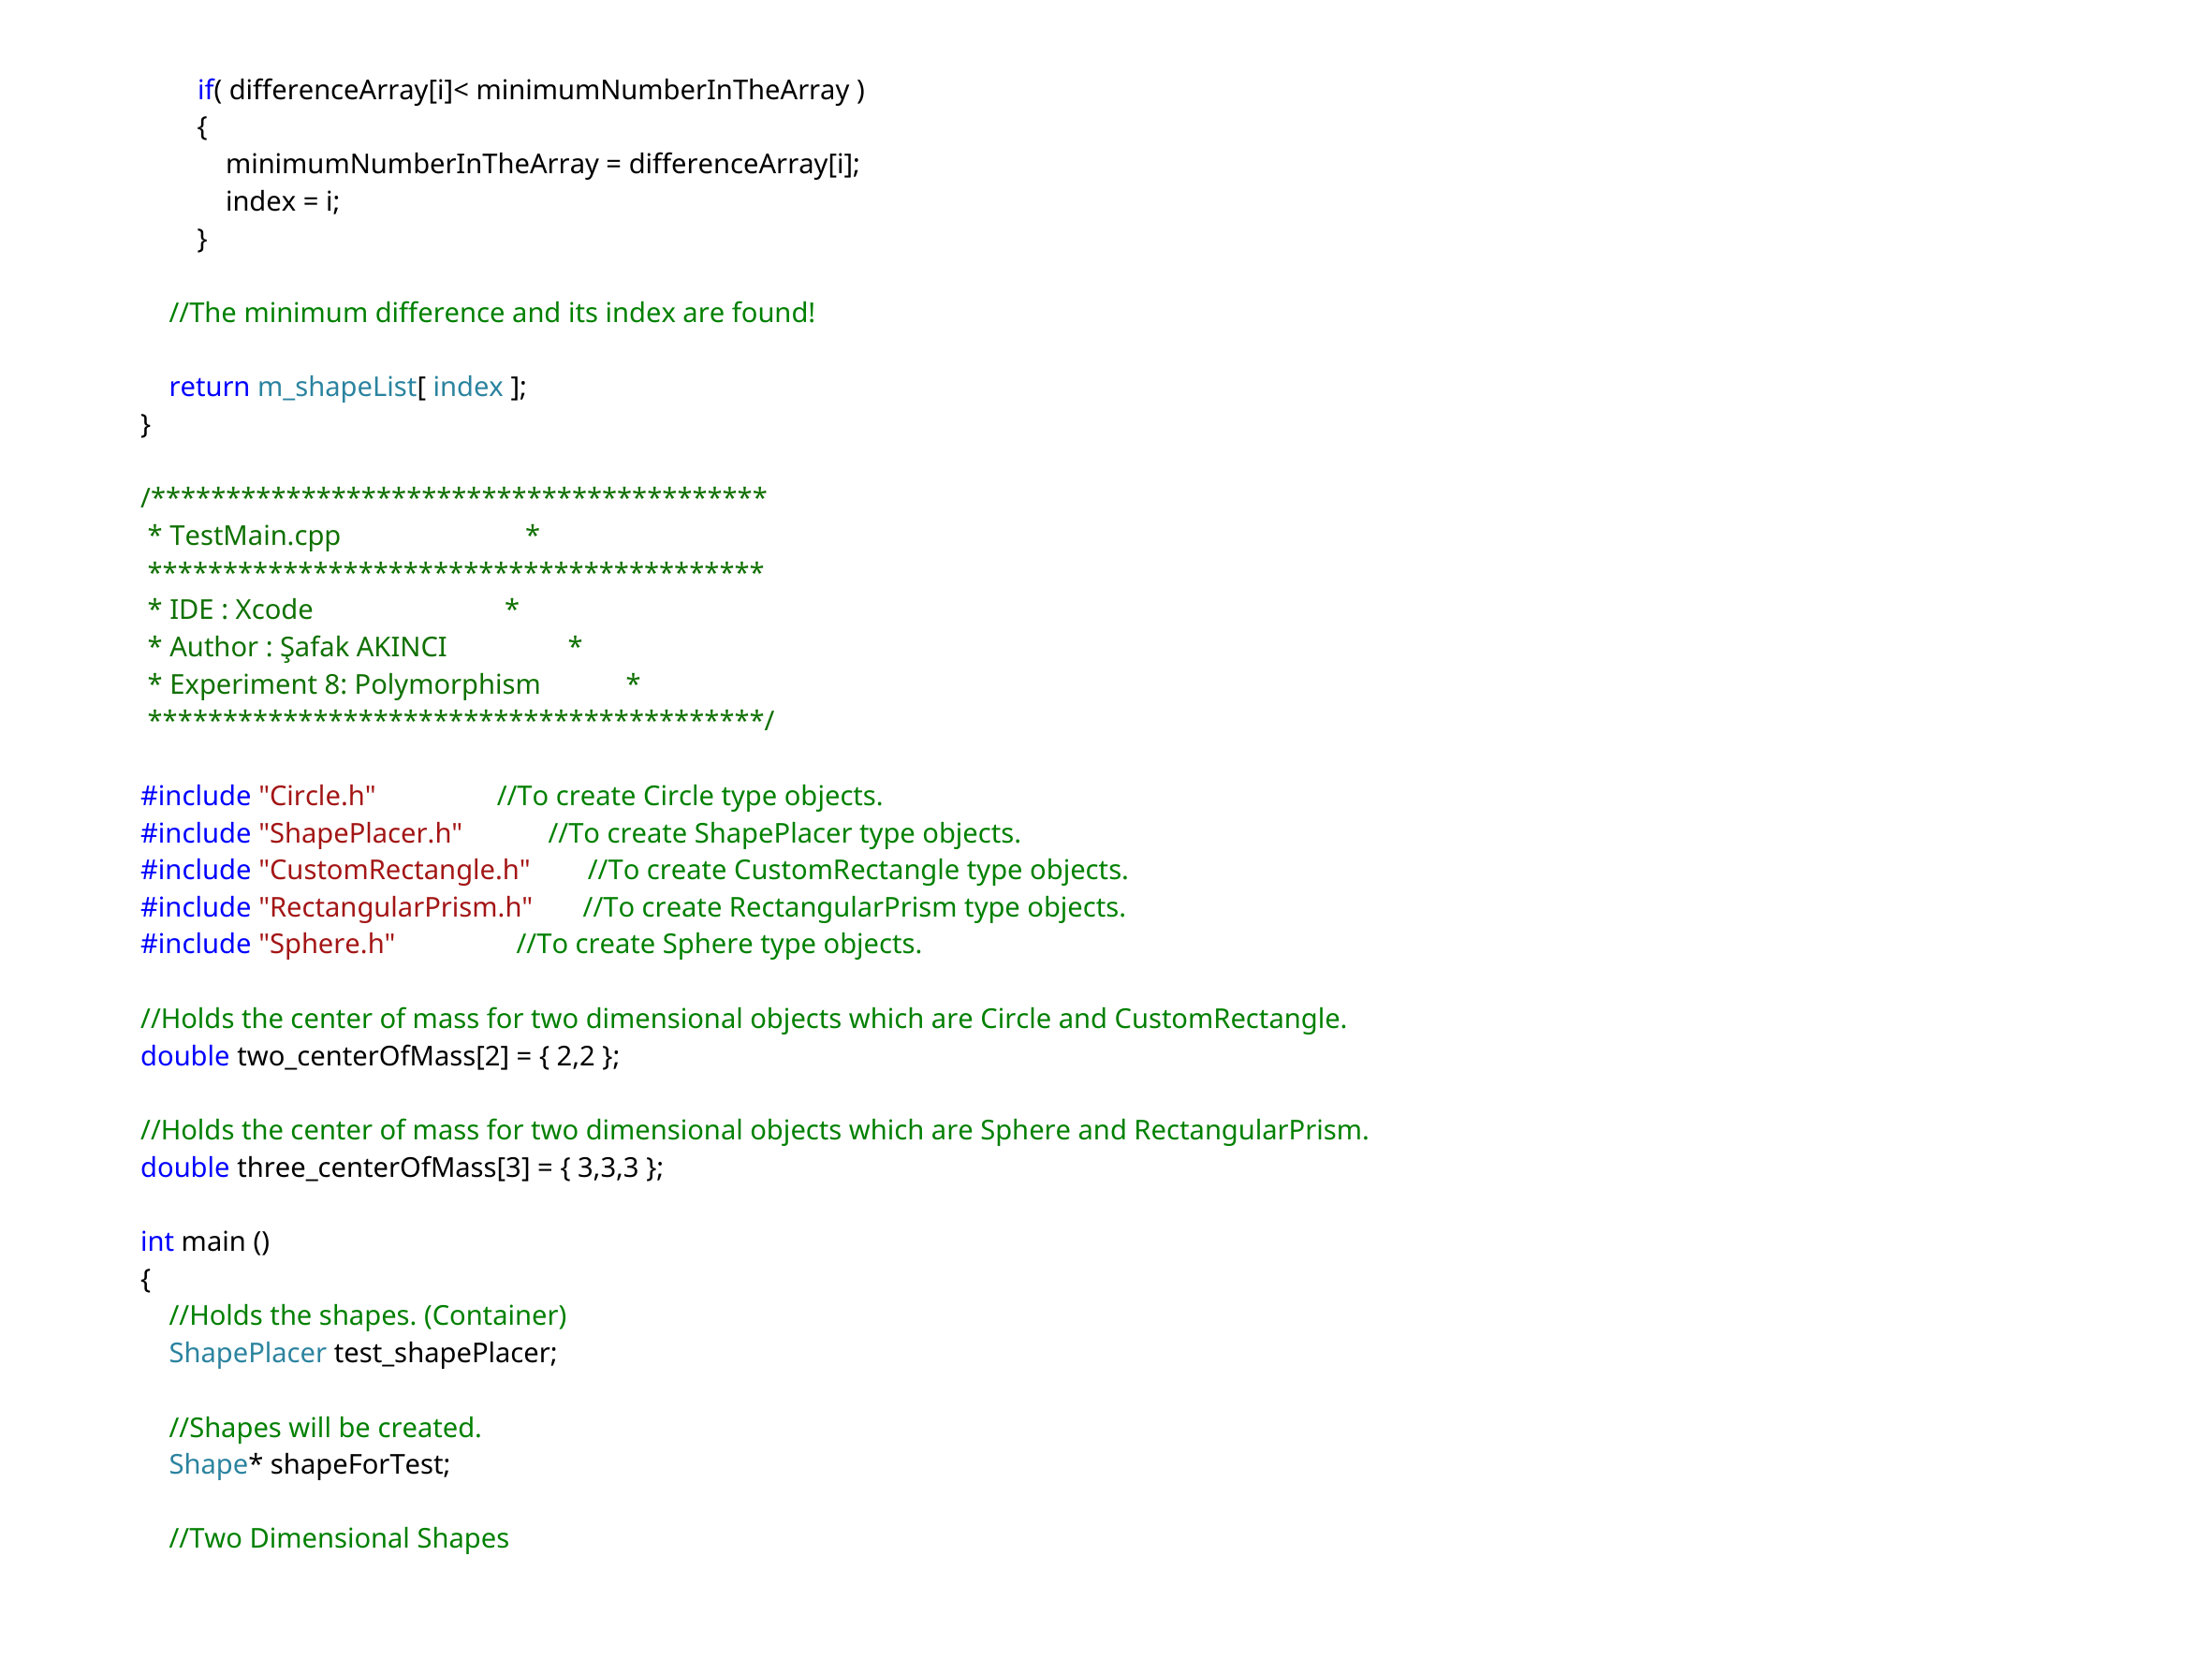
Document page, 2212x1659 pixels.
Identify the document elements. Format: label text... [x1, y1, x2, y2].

text //Two Dimensional Shapes [140, 1520, 2071, 1556]
text Shape* shapeForTest; [140, 1445, 2071, 1482]
text * Author : Şafak AKINCI * [140, 627, 2071, 665]
text #include "RectangularPrism.h" //To create RectangularPrism type objects. [140, 888, 2071, 925]
text int main () [140, 1222, 2071, 1259]
text //Holds the shapes. (Container) [140, 1297, 2071, 1333]
text * TestMain.cpp * [140, 516, 2071, 553]
text } [140, 404, 2071, 442]
text #include "Sphere.h" //To create Sphere type objects. [140, 925, 2071, 962]
text * IDE : Xcode * [140, 591, 2071, 627]
text return m_shapeList[ index ]; [140, 367, 2071, 404]
text * Experiment 8: Polymorphism * [140, 665, 2071, 702]
text { [140, 108, 2071, 144]
text //The minimum difference and its index are found! [140, 293, 2071, 330]
text } [140, 219, 2071, 256]
text #include "Circle.h" //To create Circle type objects. [140, 776, 2071, 814]
text ShapePlacer test_shapePlacer; [140, 1333, 2071, 1371]
text #include "CustomRectangle.h" //To create CustomRectangle type objects. [140, 850, 2071, 888]
text if( differenceArray[i]< minimumNumberInTheArray ) [140, 70, 2071, 108]
text //Holds the center of mass for two dimensional objects which are Sphere and RectangularPrism. [140, 1110, 2071, 1148]
text ***************************************** [140, 553, 2071, 591]
text *****************************************/ [140, 702, 2071, 739]
text #include "ShapePlacer.h" //To create ShapePlacer type objects. [140, 814, 2071, 850]
text index = i; [140, 182, 2071, 219]
text { [140, 1259, 2071, 1297]
text double three_centerOfMass[3] = { 3,3,3 }; [140, 1148, 2071, 1185]
text //Holds the center of mass for two dimensional objects which are Circle and CustomRectangle. [140, 999, 2071, 1036]
text //Shapes will be created. [140, 1408, 2071, 1445]
text minimumNumberInTheArray = differenceArray[i]; [140, 144, 2071, 182]
text /***************************************** [140, 479, 2071, 516]
text double two_centerOfMass[2] = { 2,2 }; [140, 1036, 2071, 1074]
